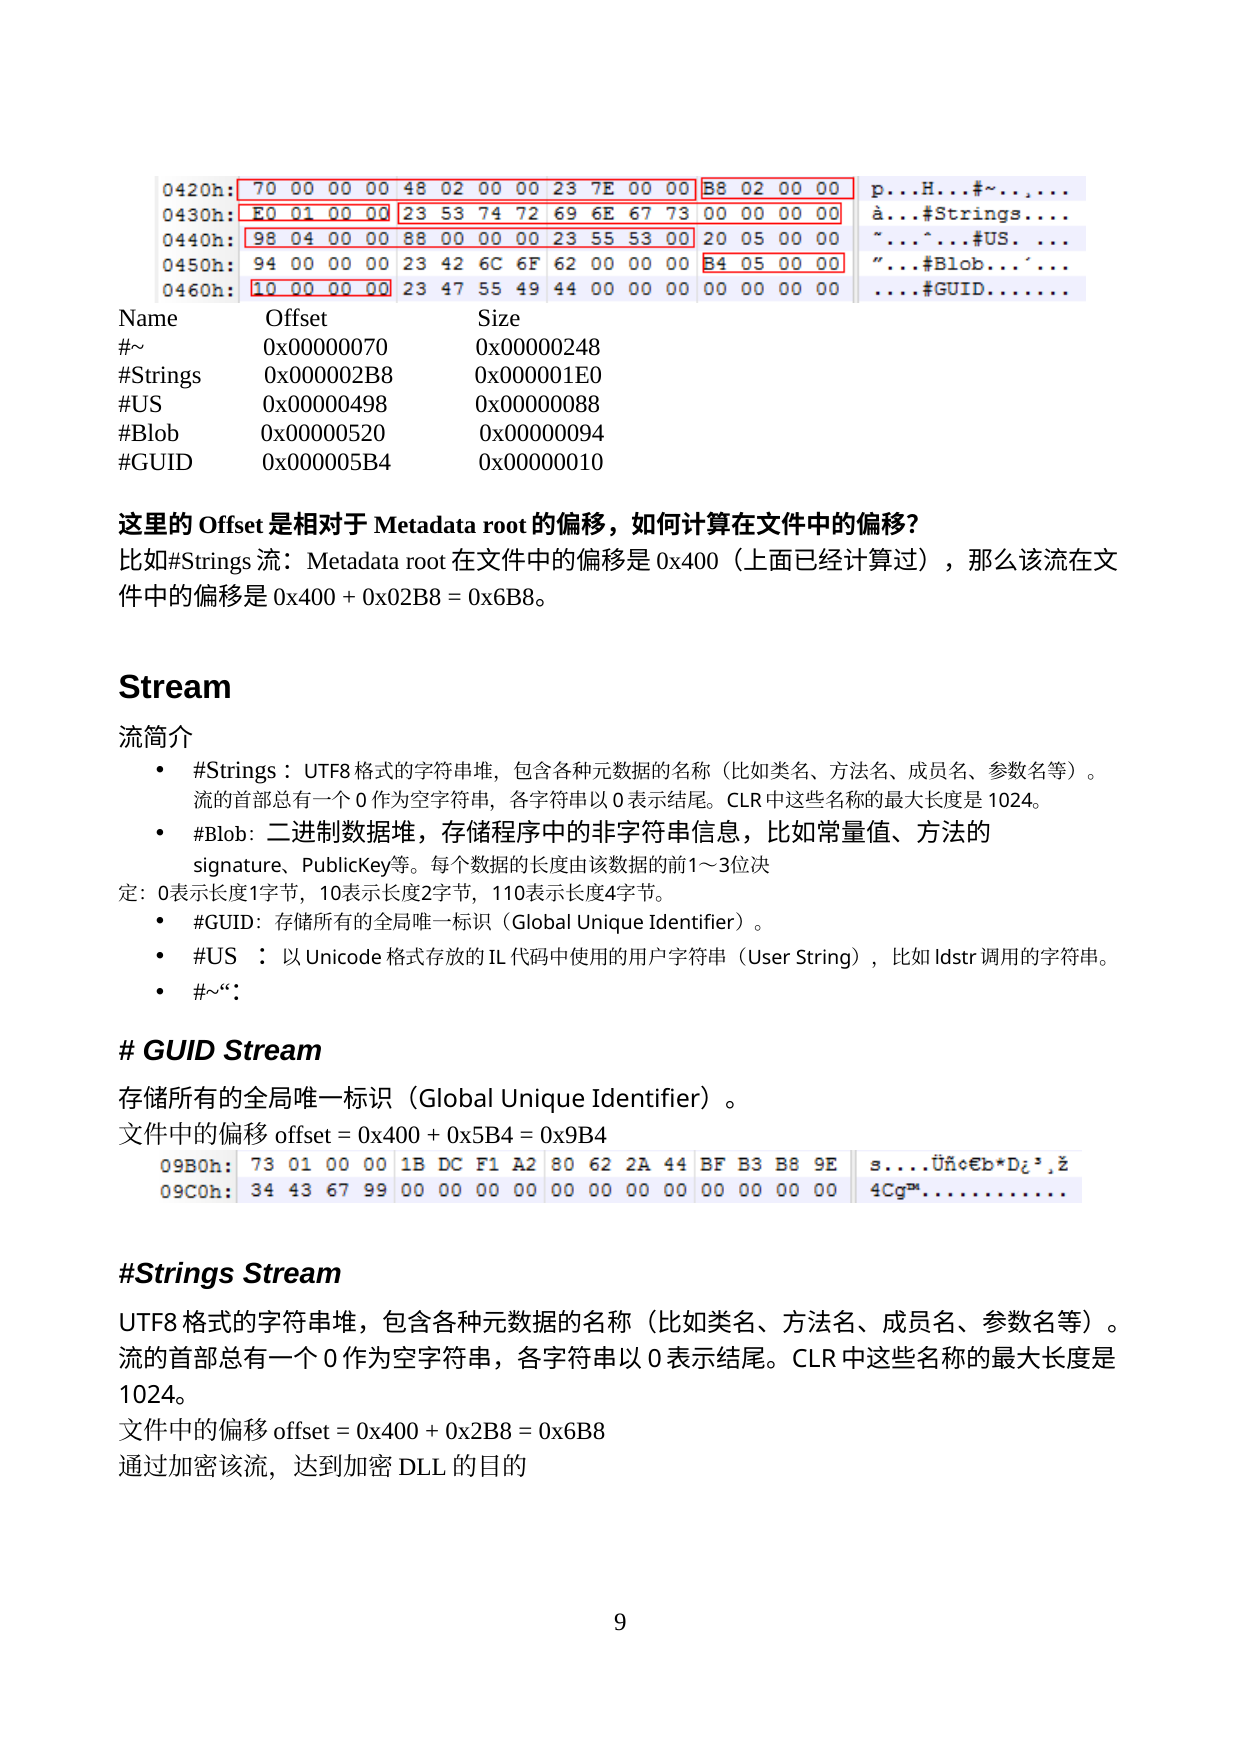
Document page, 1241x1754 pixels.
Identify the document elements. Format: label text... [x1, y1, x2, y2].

text 文件中的偏移 offset = 0x400 + 0x5B4 = 0x9B4 [118, 1115, 1122, 1151]
subtitle Stream [118, 667, 1122, 705]
text 这里的Offset是相对于Metadata root的偏移，如何计算在文件中的偏移？ [118, 504, 1122, 540]
subtitle # GUID Stream [118, 1033, 1122, 1066]
text #Blob 0x00000520 0x00000094 [118, 418, 1122, 447]
text #~ 0x00000070 0x00000248 [118, 332, 1122, 360]
text #US 0x00000498 0x00000088 [118, 389, 1122, 418]
text Name Offset Size [118, 176, 1122, 332]
text 通过加密该流，达到加密DLL的目的 [118, 1447, 1122, 1483]
text 比如#Strings流：Metadata root在文件中的偏移是0x400（上面已经计算过），那么该流在文件中的偏移是0x400 + 0x02B8 = 0x6B8。 [118, 540, 1122, 613]
picture [158, 1150, 1082, 1203]
text #GUID 0x000005B4 0x00000010 [118, 447, 1122, 475]
list #Strings ：UTF8格式的字符串堆，包含各种元数据的名称（比如类名、方法名、成员名、参数名等）。流的首部总有一个0作为空字符串，各字符串以0表示结尾。CLR中这些名称的最大长度是1024。 [156, 754, 1122, 813]
text #Strings 0x000002B8 0x000001E0 [118, 360, 1122, 389]
text UTF8格式的字符串堆，包含各种元数据的名称（比如类名、方法名、成员名、参数名等）。流的首部总有一个0作为空字符串，各字符串以0表示结尾。CLR中这些名称的最大长度是1024。 [118, 1302, 1122, 1411]
text 流简介 [118, 718, 1122, 754]
picture [154, 176, 1086, 303]
text 定：0表示长度1字节，10表示长度2字节，110表示长度4字节。 [118, 878, 1122, 906]
list #US ：以Unicode格式存放的IL代码中使用的用户字符串（User String），比如ldstr调用的字符串。 [156, 935, 1122, 971]
text 存储所有的全局唯一标识（Global Unique Identifier）。 [118, 1079, 1122, 1115]
list #~“： [156, 971, 1122, 1008]
list #GUID：存储所有的全局唯一标识（Global Unique Identifier）。 [156, 906, 1122, 935]
list #Blob：二进制数据堆，存储程序中的非字符串信息，比如常量值、方法的signature、PublicKey等。每个数据的长度由该数据的前1～3位决 [156, 813, 1122, 878]
text 文件中的偏移offset = 0x400 + 0x2B8 = 0x6B8 [118, 1411, 1122, 1447]
subtitle #Strings Stream [118, 1256, 1122, 1290]
